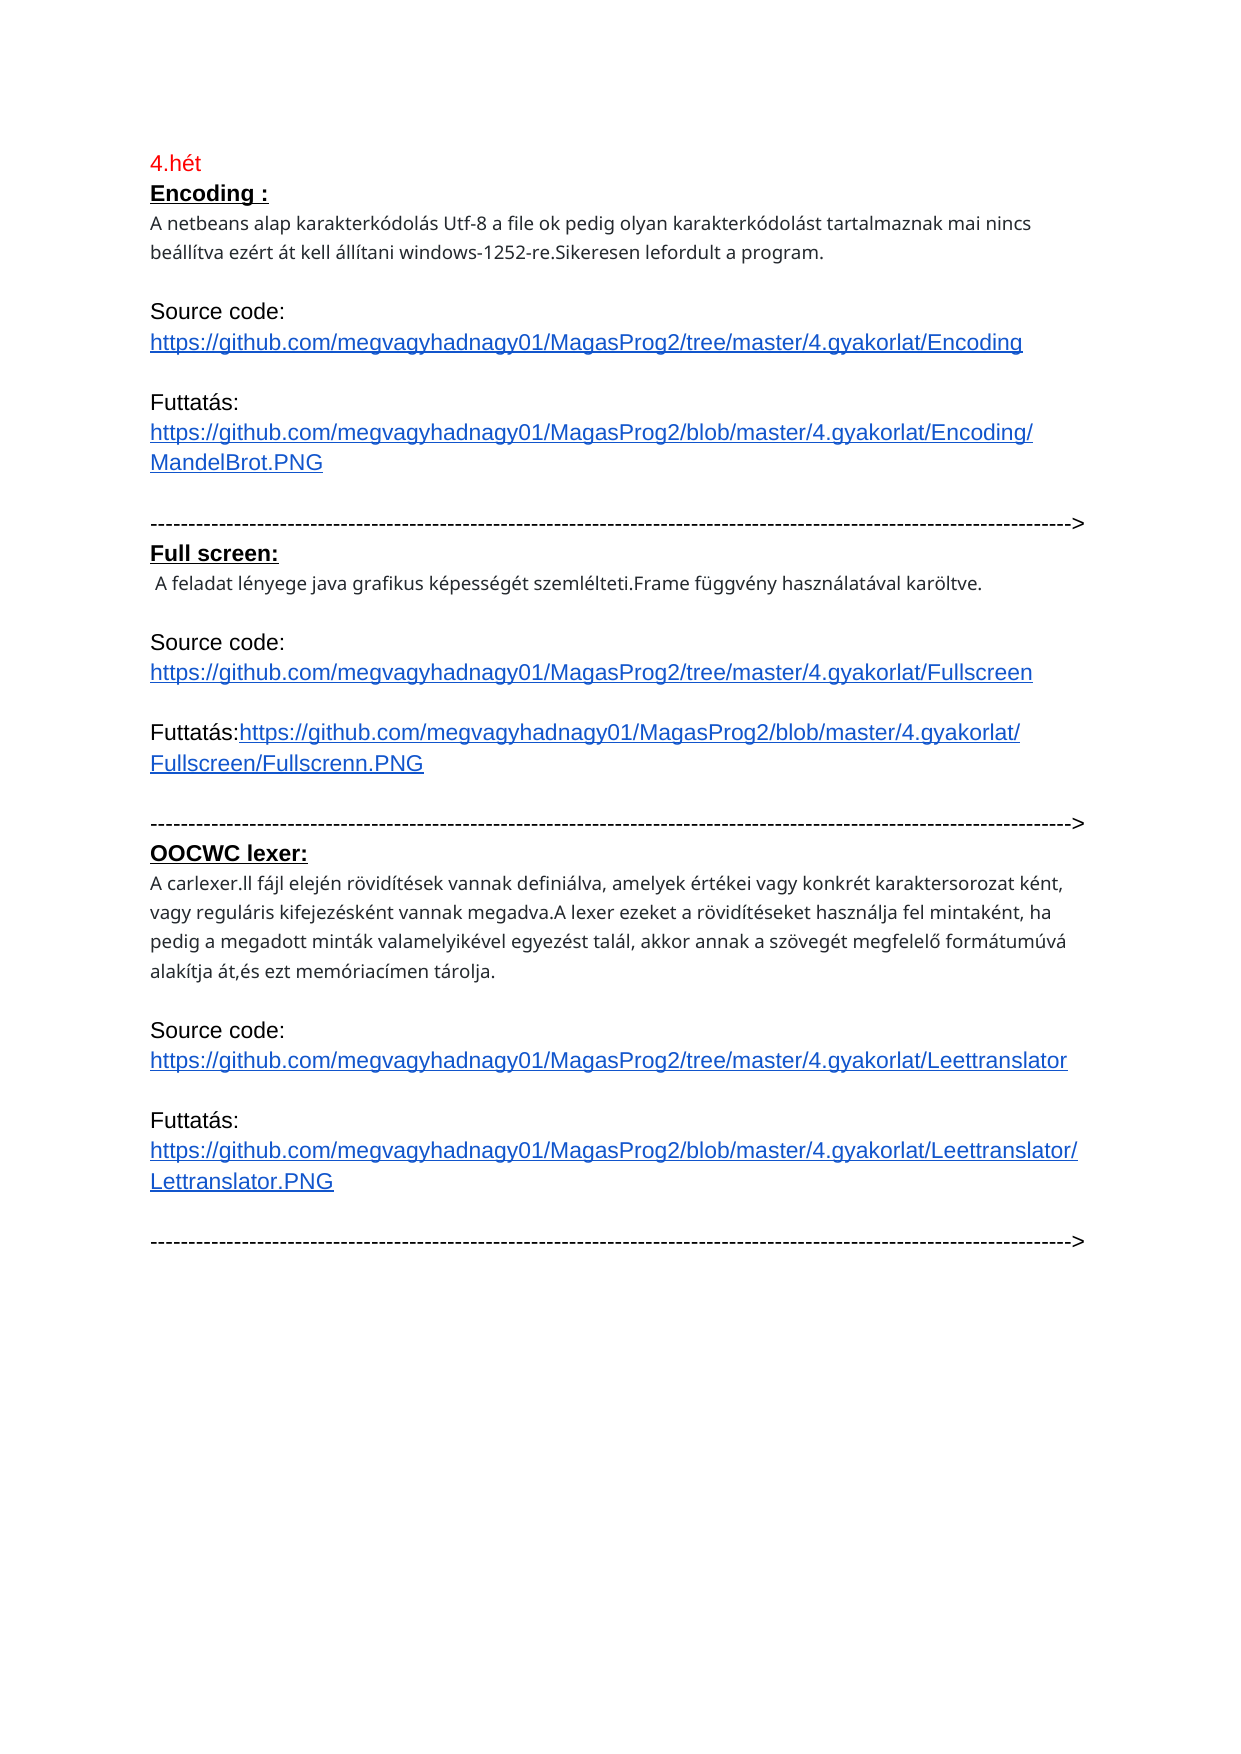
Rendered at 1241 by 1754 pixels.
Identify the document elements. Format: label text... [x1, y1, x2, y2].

text -------------------------------------------------------------------------------------------------------------------------> [150, 510, 1090, 536]
text Source code: [150, 1017, 1090, 1043]
text A feladat lényege java grafikus képességét szemlélteti.Frame függvény használatával karöltve. [150, 570, 1090, 596]
text https://github.com/megvagyhadnagy01/MagasProg2/tree/master/4.gyakorlat/Fullscreen [150, 659, 1090, 685]
text Encoding : [150, 180, 1090, 207]
text Futtatás: [150, 389, 1090, 415]
text Futtatás: [150, 1107, 1090, 1134]
text https://github.com/megvagyhadnagy01/MagasProg2/blob/master/4.gyakorlat/Leettranslator/Lettranslator.PNG [150, 1137, 1090, 1194]
text A netbeans alap karakterkódolás Utf-8 a file ok pedig olyan karakterkódolást tartalmaznak mai nincs beállítva ezért át kell állítani windows-1252-re.Sikeresen lefordult a program. [150, 210, 1090, 265]
text https://github.com/megvagyhadnagy01/MagasProg2/tree/master/4.gyakorlat/Leettranslator [150, 1047, 1090, 1073]
text OOCWC lexer: [150, 840, 1090, 866]
text Full screen: [150, 540, 1090, 566]
text Source code: [150, 629, 1090, 655]
text 4.hét [150, 150, 1090, 176]
text https://github.com/megvagyhadnagy01/MagasProg2/blob/master/4.gyakorlat/Encoding/MandelBrot.PNG [150, 419, 1090, 476]
text https://github.com/megvagyhadnagy01/MagasProg2/tree/master/4.gyakorlat/Encoding [150, 328, 1090, 355]
text A carlexer.ll fájl elején rövidítések vannak definiálva, amelyek értékei vagy konkrét karaktersorozat ként, vagy reguláris kifejezésként vannak megadva.A lexer ezeket a rövidítéseket használja fel mintaként, ha pedig a megadott minták valamelyikével egyezést talál, akkor annak a szövegét megfelelő formátumúvá alakítja át,és ezt memóriacímen tárolja. [150, 870, 1090, 984]
text -------------------------------------------------------------------------------------------------------------------------> [150, 1228, 1090, 1254]
text Futtatás:https://github.com/megvagyhadnagy01/MagasProg2/blob/master/4.gyakorlat/Fullscreen/Fullscrenn.PNG [150, 719, 1090, 776]
text -------------------------------------------------------------------------------------------------------------------------> [150, 810, 1090, 836]
text Source code: [150, 298, 1090, 324]
